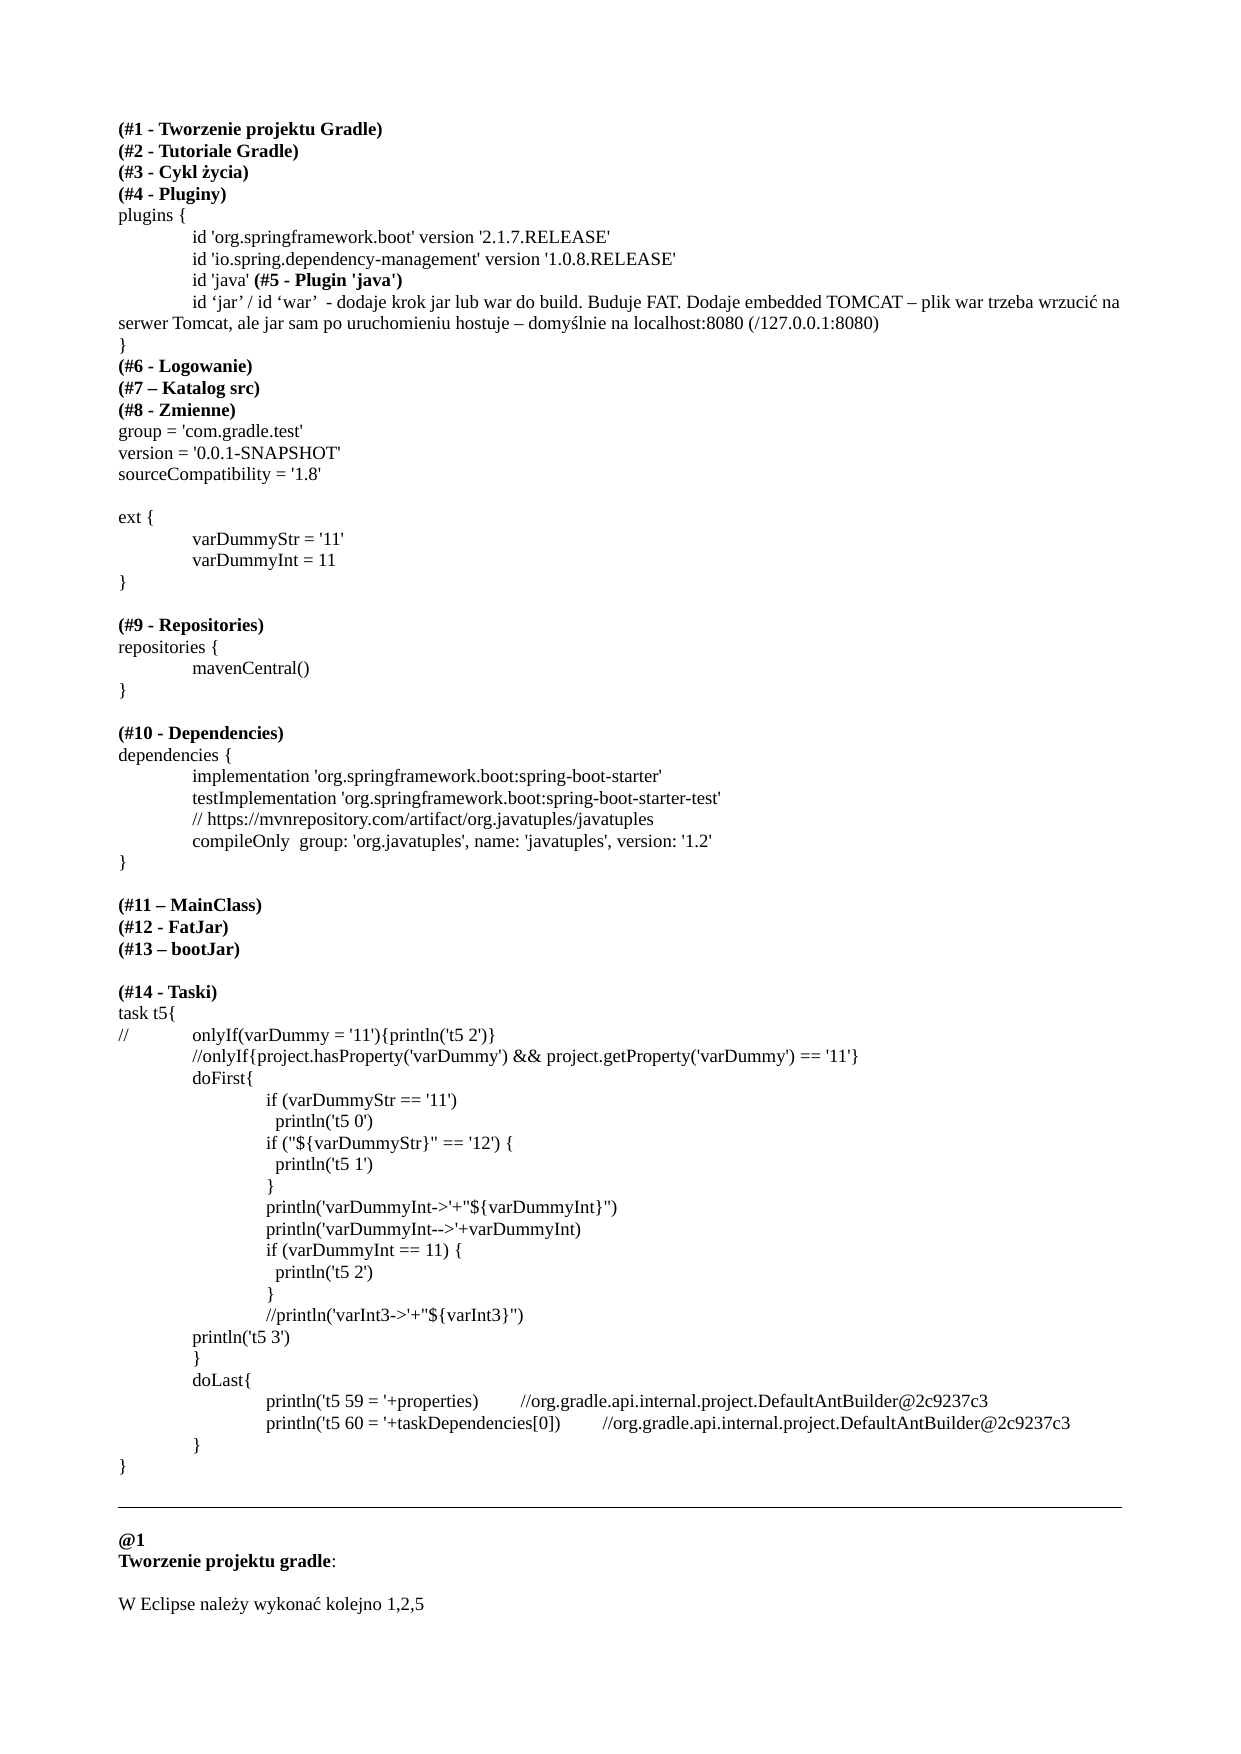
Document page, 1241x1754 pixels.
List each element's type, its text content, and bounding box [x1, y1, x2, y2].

text (#10 - Dependencies) [118, 722, 1122, 743]
text //onlyIf{project.hasProperty('varDummy') && project.getProperty('varDummy') == '11'} [118, 1045, 1122, 1067]
text version = '0.0.1-SNAPSHOT' [118, 442, 1122, 463]
text println('t5 59 = '+properties) //org.gradle.api.internal.project.DefaultAntBuilder@2c9237c3 [118, 1390, 1122, 1412]
text varDummyStr = '11' [118, 528, 1122, 549]
text id 'java' (#5 - Plugin 'java') [118, 269, 1122, 291]
text testImplementation 'org.springframework.boot:spring-boot-starter-test' [118, 787, 1122, 808]
text plugins { [118, 204, 1122, 226]
text @1 [118, 1528, 1122, 1550]
text doLast{ [118, 1369, 1122, 1390]
text if ("${varDummyStr}" == '12') { [118, 1132, 1122, 1153]
text id 'org.springframework.boot' version '2.1.7.RELEASE' [118, 226, 1122, 247]
text (#9 - Repositories) [118, 614, 1122, 636]
text mavenCentral() [118, 657, 1122, 679]
text //println('varInt3->'+"${varInt3}") [118, 1304, 1122, 1326]
text (#1 - Tworzenie projektu Gradle) [118, 118, 1122, 140]
text (#12 - FatJar) [118, 916, 1122, 937]
text (#13 – bootJar) [118, 937, 1122, 959]
text task t5{ [118, 1002, 1122, 1024]
text println('t5 2') [118, 1261, 1122, 1282]
text // onlyIf(varDummy = '11'){println('t5 2')} [118, 1024, 1122, 1045]
text } [118, 1433, 1122, 1455]
text println('t5 60 = '+taskDependencies[0]) //org.gradle.api.internal.project.DefaultAntBuilder@2c9237c3 [118, 1412, 1122, 1433]
text Tworzenie projektu gradle: [118, 1550, 1122, 1572]
text } [118, 1455, 1122, 1477]
text (#3 - Cykl życia) [118, 161, 1122, 183]
text if (varDummyInt == 11) { [118, 1239, 1122, 1261]
text } [118, 334, 1122, 355]
text } [118, 851, 1122, 873]
text W Eclipse należy wykonać kolejno 1,2,5 [118, 1593, 1122, 1615]
text repositories { [118, 636, 1122, 657]
text (#6 - Logowanie) [118, 355, 1122, 377]
text println('varDummyInt-->'+varDummyInt) [118, 1218, 1122, 1239]
text compileOnly group: 'org.javatuples', name: 'javatuples', version: '1.2' [118, 830, 1122, 851]
text id 'io.spring.dependency-management' version '1.0.8.RELEASE' [118, 247, 1122, 269]
text } [118, 1282, 1122, 1304]
text println('varDummyInt->'+"${varDummyInt}") [118, 1196, 1122, 1218]
text id ‘jar’ / id ‘war’ - dodaje krok jar lub war do build. Buduje FAT. Dodaje embedded TOMCAT – plik war trzeba wrzucić na serwer Tomcat, ale jar sam po uruchomieniu hostuje – domyślnie na localhost:8080 (/127.0.0.1:8080) [118, 291, 1122, 334]
text println('t5 1') [118, 1153, 1122, 1175]
text sourceCompatibility = '1.8' [118, 463, 1122, 485]
text ext { [118, 506, 1122, 528]
text (#11 – MainClass) [118, 894, 1122, 916]
text (#2 - Tutoriale Gradle) [118, 140, 1122, 161]
text if (varDummyStr == '11') [118, 1088, 1122, 1110]
text println('t5 0') [118, 1110, 1122, 1132]
text } [118, 571, 1122, 592]
text (#8 - Zmienne) [118, 398, 1122, 420]
text } [118, 1175, 1122, 1196]
text println('t5 3') [118, 1326, 1122, 1347]
text varDummyInt = 11 [118, 549, 1122, 571]
text (#7 – Katalog src) [118, 377, 1122, 398]
text } [118, 679, 1122, 700]
text doFirst{ [118, 1067, 1122, 1088]
text (#4 - Pluginy) [118, 183, 1122, 204]
text implementation 'org.springframework.boot:spring-boot-starter' [118, 765, 1122, 787]
text dependencies { [118, 743, 1122, 765]
text // https://mvnrepository.com/artifact/org.javatuples/javatuples [118, 808, 1122, 830]
text } [118, 1347, 1122, 1369]
text group = 'com.gradle.test' [118, 420, 1122, 442]
text (#14 - Taski) [118, 981, 1122, 1002]
